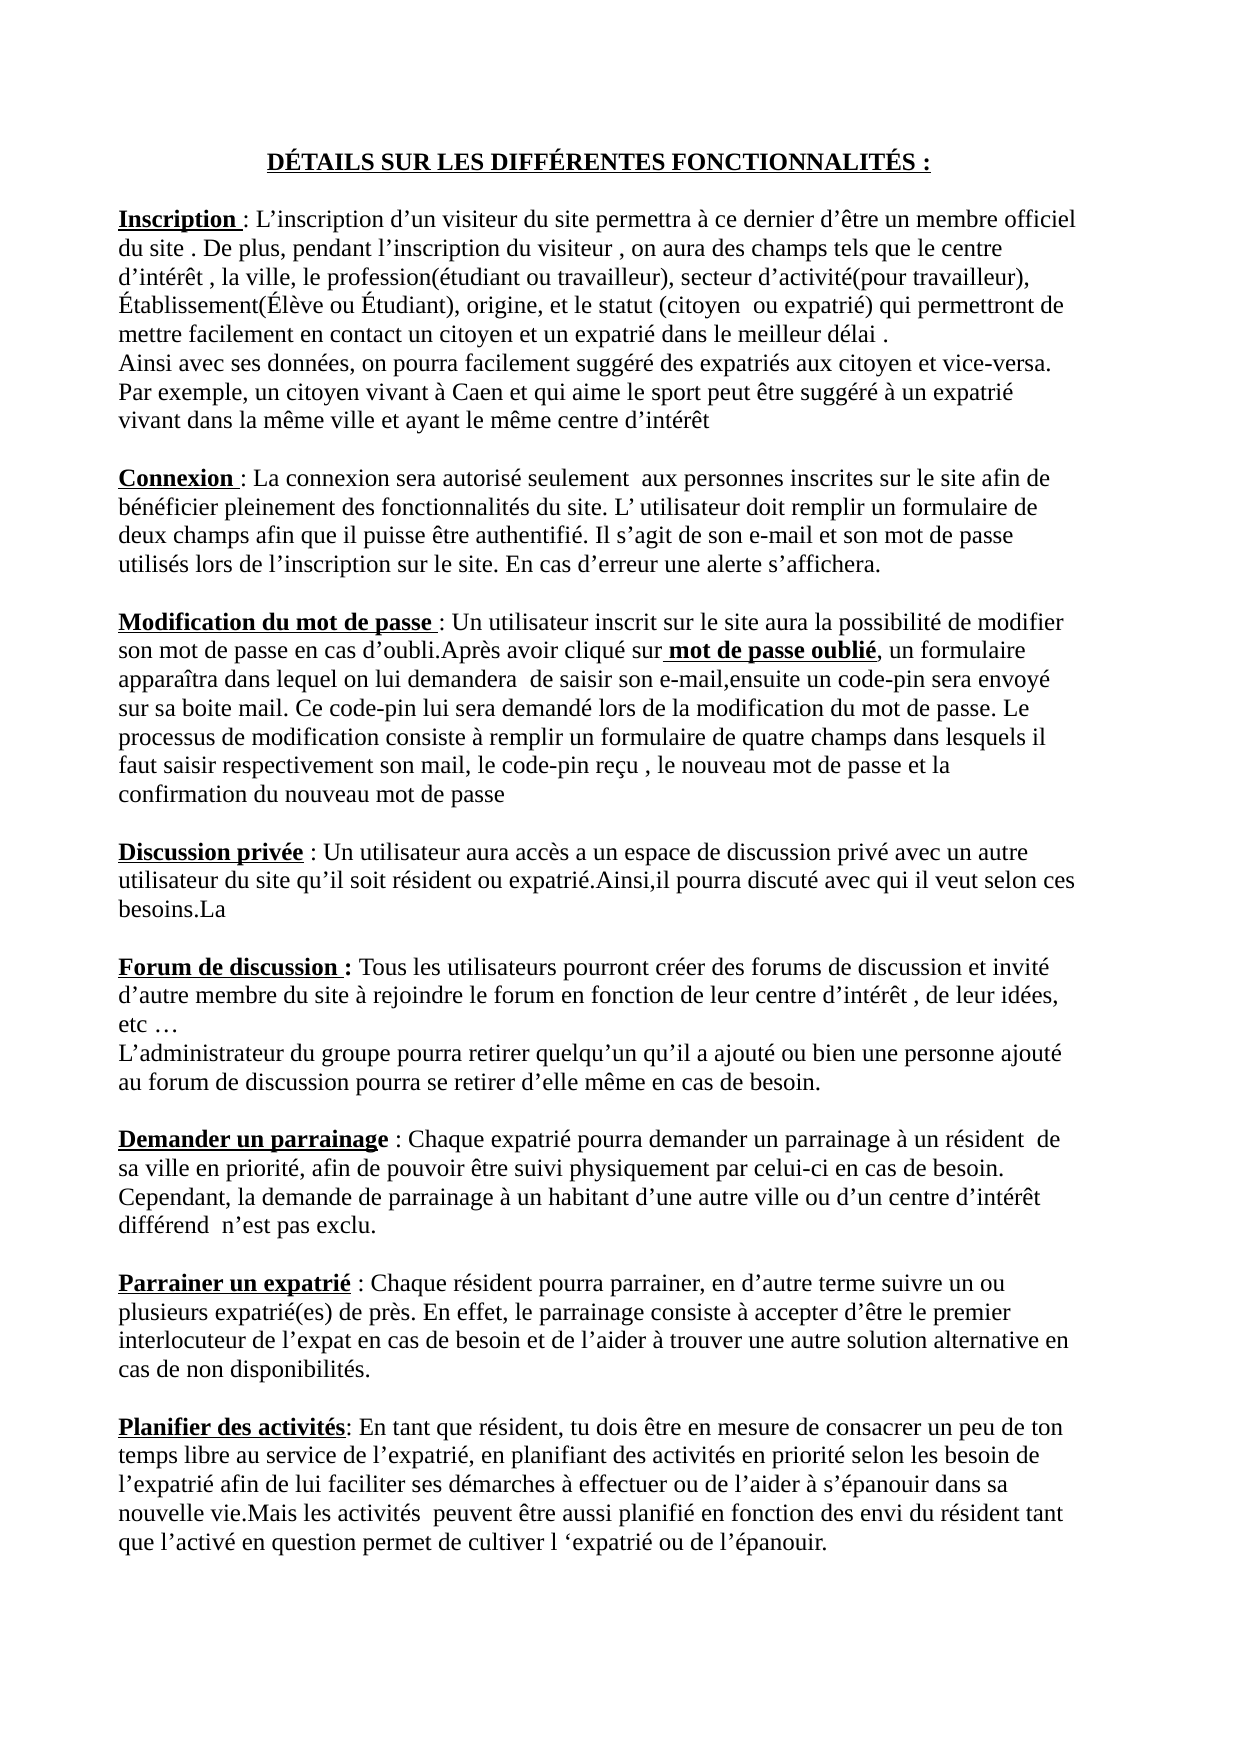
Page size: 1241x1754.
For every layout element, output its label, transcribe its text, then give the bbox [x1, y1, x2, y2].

text Demander un parrainage : Chaque expatrié pourra demander un parrainage à un résident de sa ville en priorité, afin de pouvoir être suivi physiquement par celui-ci en cas de besoin. Cependant, la demande de parrainage à un habitant d’une autre ville ou d’un centre d’intérêt différend n’est pas exclu. [118, 1124, 1079, 1239]
text Modification du mot de passe : Un utilisateur inscrit sur le site aura la possibilité de modifier son mot de passe en cas d’oubli.Après avoir cliqué sur mot de passe oublié, un formulaire apparaîtra dans lequel on lui demandera de saisir son e-mail,ensuite un code-pin sera envoyé sur sa boite mail. Ce code-pin lui sera demandé lors de la modification du mot de passe. Le processus de modification consiste à remplir un formulaire de quatre champs dans lesquels il faut saisir respectivement son mail, le code-pin reçu , le nouveau mot de passe et la confirmation du nouveau mot de passe [118, 607, 1079, 808]
text Connexion : La connexion sera autorisé seulement aux personnes inscrites sur le site afin de bénéficier pleinement des fonctionnalités du site. L’ utilisateur doit remplir un formulaire de deux champs afin que il puisse être authentifié. Il s’agit de son e-mail et son mot de passe utilisés lors de l’inscription sur le site. En cas d’erreur une alerte s’affichera. [118, 463, 1079, 578]
text Ainsi avec ses données, on pourra facilement suggéré des expatriés aux citoyen et vice-versa. [118, 348, 1079, 377]
text Par exemple, un citoyen vivant à Caen et qui aime le sport peut être suggéré à un expatrié vivant dans la même ville et ayant le même centre d’intérêt [118, 377, 1079, 434]
text DÉTAILS SUR LES DIFFÉRENTES FONCTIONNALITÉS : [118, 147, 1079, 176]
text Discussion privée : Un utilisateur aura accès a un espace de discussion privé avec un autre utilisateur du site qu’il soit résident ou expatrié.Ainsi,il pourra discuté avec qui il veut selon ces besoins.La [118, 837, 1079, 923]
text Parrainer un expatrié : Chaque résident pourra parrainer, en d’autre terme suivre un ou plusieurs expatrié(es) de près. En effet, le parrainage consiste à accepter d’être le premier interlocuteur de l’expat en cas de besoin et de l’aider à trouver une autre solution alternative en cas de non disponibilités. [118, 1268, 1079, 1383]
text Forum de discussion : Tous les utilisateurs pourront créer des forums de discussion et invité d’autre membre du site à rejoindre le forum en fonction de leur centre d’intérêt , de leur idées, etc … [118, 952, 1079, 1038]
text Inscription : L’inscription d’un visiteur du site permettra à ce dernier d’être un membre officiel du site . De plus, pendant l’inscription du visiteur , on aura des champs tels que le centre d’intérêt , la ville, le profession(étudiant ou travailleur), secteur d’activité(pour travailleur), Établissement(Élève ou Étudiant), origine, et le statut (citoyen ou expatrié) qui permettront de mettre facilement en contact un citoyen et un expatrié dans le meilleur délai . [118, 204, 1079, 348]
text L’administrateur du groupe pourra retirer quelqu’un qu’il a ajouté ou bien une personne ajouté au forum de discussion pourra se retirer d’elle même en cas de besoin. [118, 1038, 1079, 1096]
text Planifier des activités: En tant que résident, tu dois être en mesure de consacrer un peu de ton temps libre au service de l’expatrié, en planifiant des activités en priorité selon les besoin de l’expatrié afin de lui faciliter ses démarches à effectuer ou de l’aider à s’épanouir dans sa nouvelle vie.Mais les activités peuvent être aussi planifié en fonction des envi du résident tant que l’activé en question permet de cultiver l ‘expatrié ou de l’épanouir. [118, 1412, 1079, 1556]
